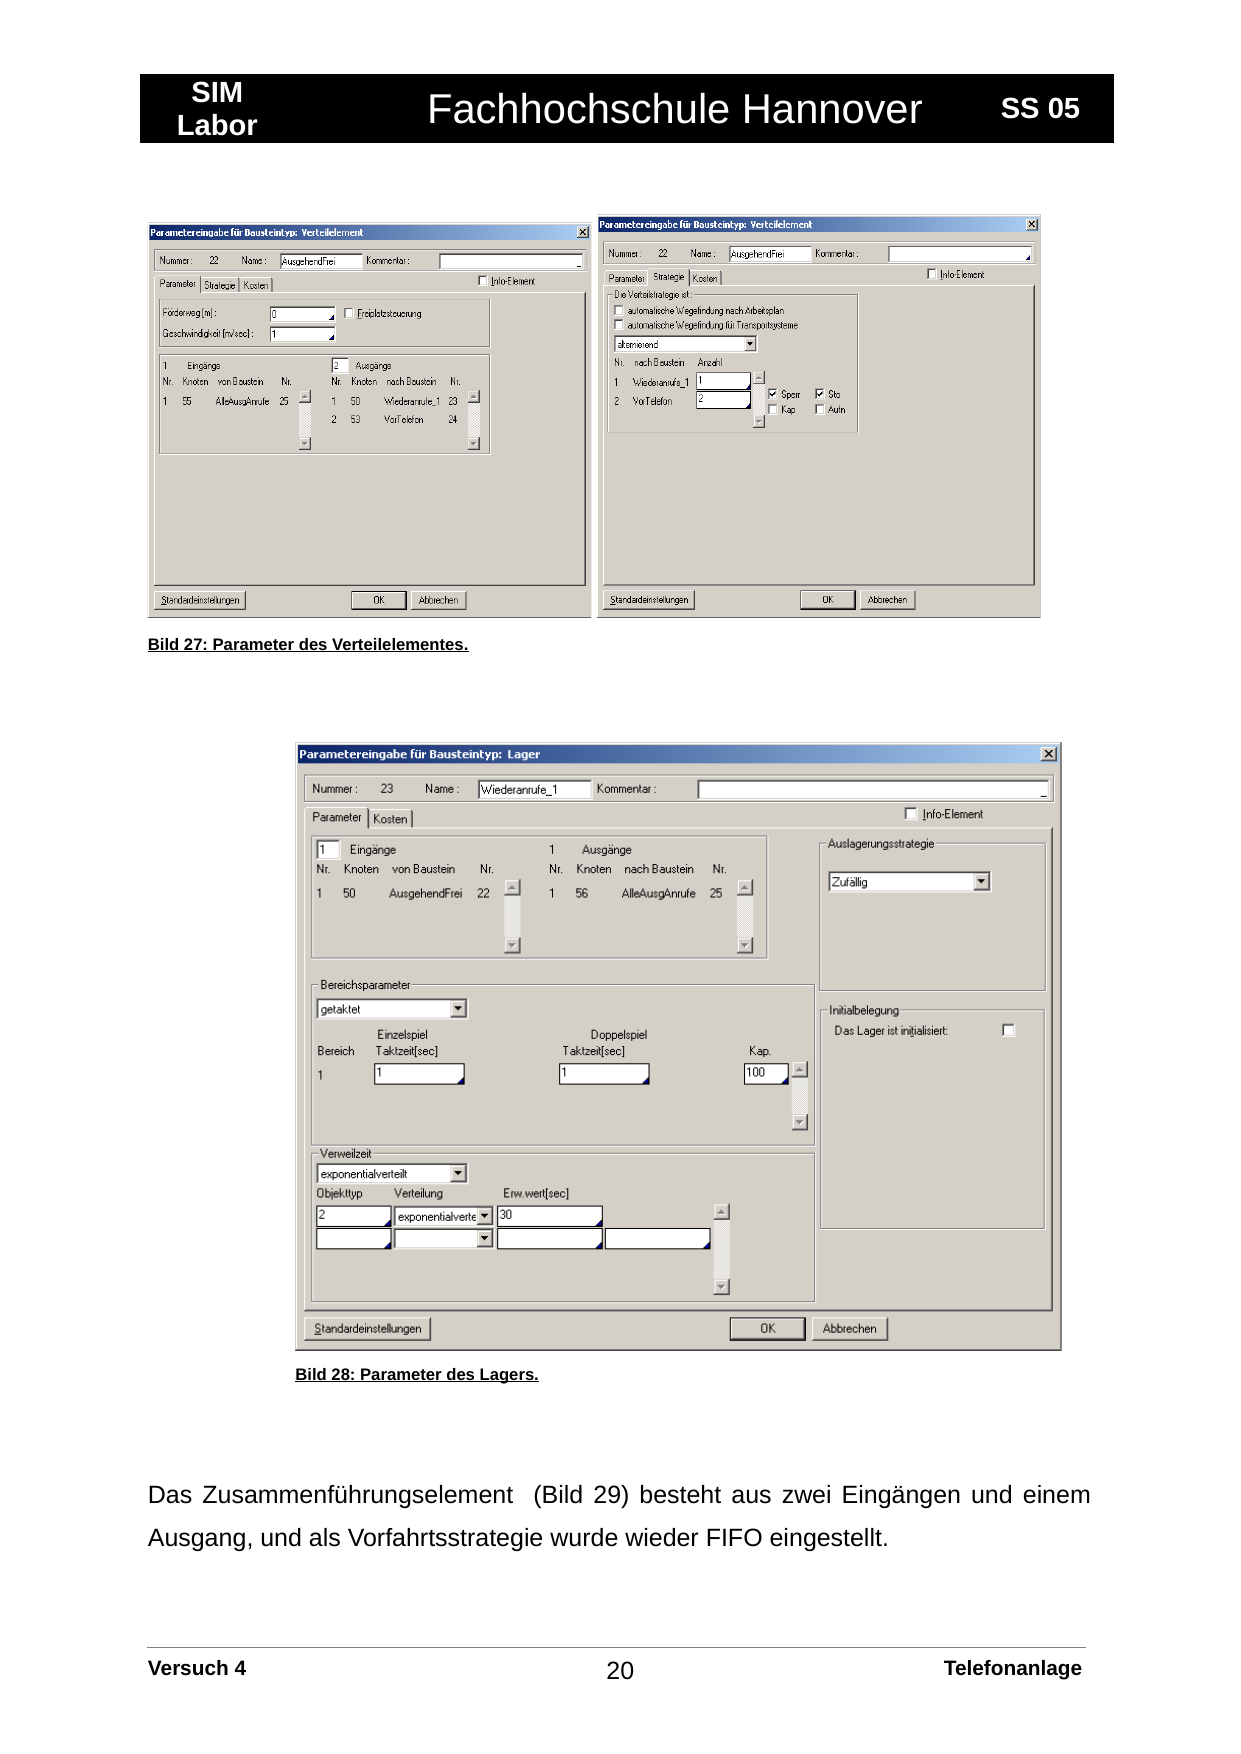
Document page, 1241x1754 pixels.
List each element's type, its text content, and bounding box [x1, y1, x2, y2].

picture [597, 214, 1041, 618]
text Bild 28: Parameter des Lagers. [221, 1365, 1093, 1384]
text Bild 27: Parameter des Verteilelementes. [148, 634, 1093, 653]
picture [295, 742, 1062, 1351]
picture [147, 222, 592, 618]
text Das Zusammenführungselement (Bild 29) besteht aus zwei Eingängen und einem Ausgang, und als Vorfahrtsstrategie wurde wieder FIFO eingestellt. [148, 1480, 1093, 1552]
